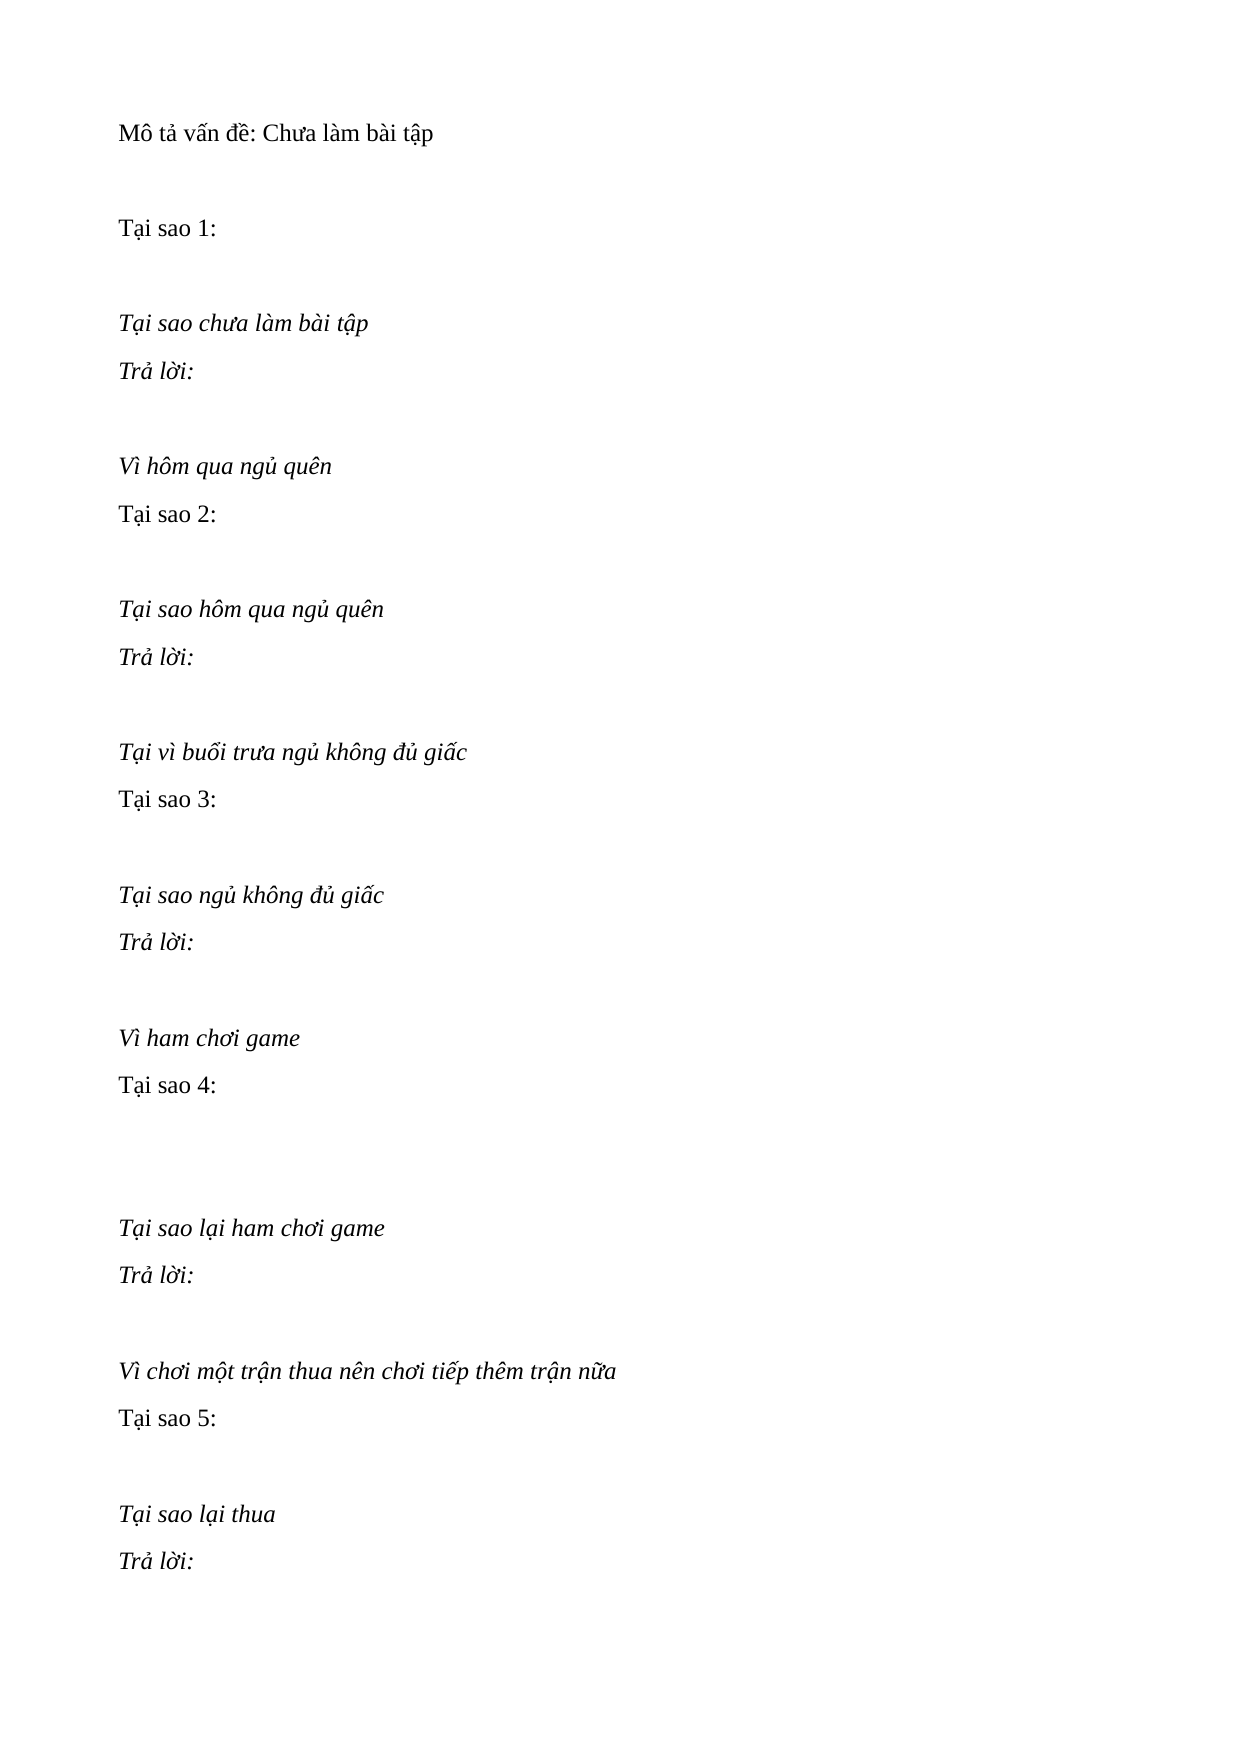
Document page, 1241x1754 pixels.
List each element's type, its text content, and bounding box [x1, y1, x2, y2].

text Trả lời: [118, 642, 1122, 671]
text Tại sao 2: [118, 499, 1122, 528]
text Trả lời: [118, 1261, 1122, 1289]
text Tại sao 1: [118, 213, 1122, 242]
text Mô tả vấn đề: Chưa làm bài tập [118, 118, 1122, 147]
text Vì ham chơi game [118, 1023, 1122, 1051]
text Tại sao ngủ không đủ giấc [118, 880, 1122, 908]
text Vì hôm qua ngủ quên [118, 451, 1122, 480]
text Trả lời: [118, 927, 1122, 956]
text Tại sao 5: [118, 1403, 1122, 1432]
text Trả lời: [118, 356, 1122, 385]
text Tại sao lại ham chơi game [118, 1213, 1122, 1242]
text Tại sao 4: [118, 1070, 1122, 1099]
text Tại sao lại thua [118, 1499, 1122, 1527]
text Tại vì buổi trưa ngủ không đủ giấc [118, 737, 1122, 766]
text Trả lời: [118, 1546, 1122, 1575]
text Tại sao chưa làm bài tập [118, 308, 1122, 337]
text Vì chơi một trận thua nên chơi tiếp thêm trận nữa [118, 1356, 1122, 1384]
text Tại sao hôm qua ngủ quên [118, 594, 1122, 623]
text Tại sao 3: [118, 784, 1122, 813]
